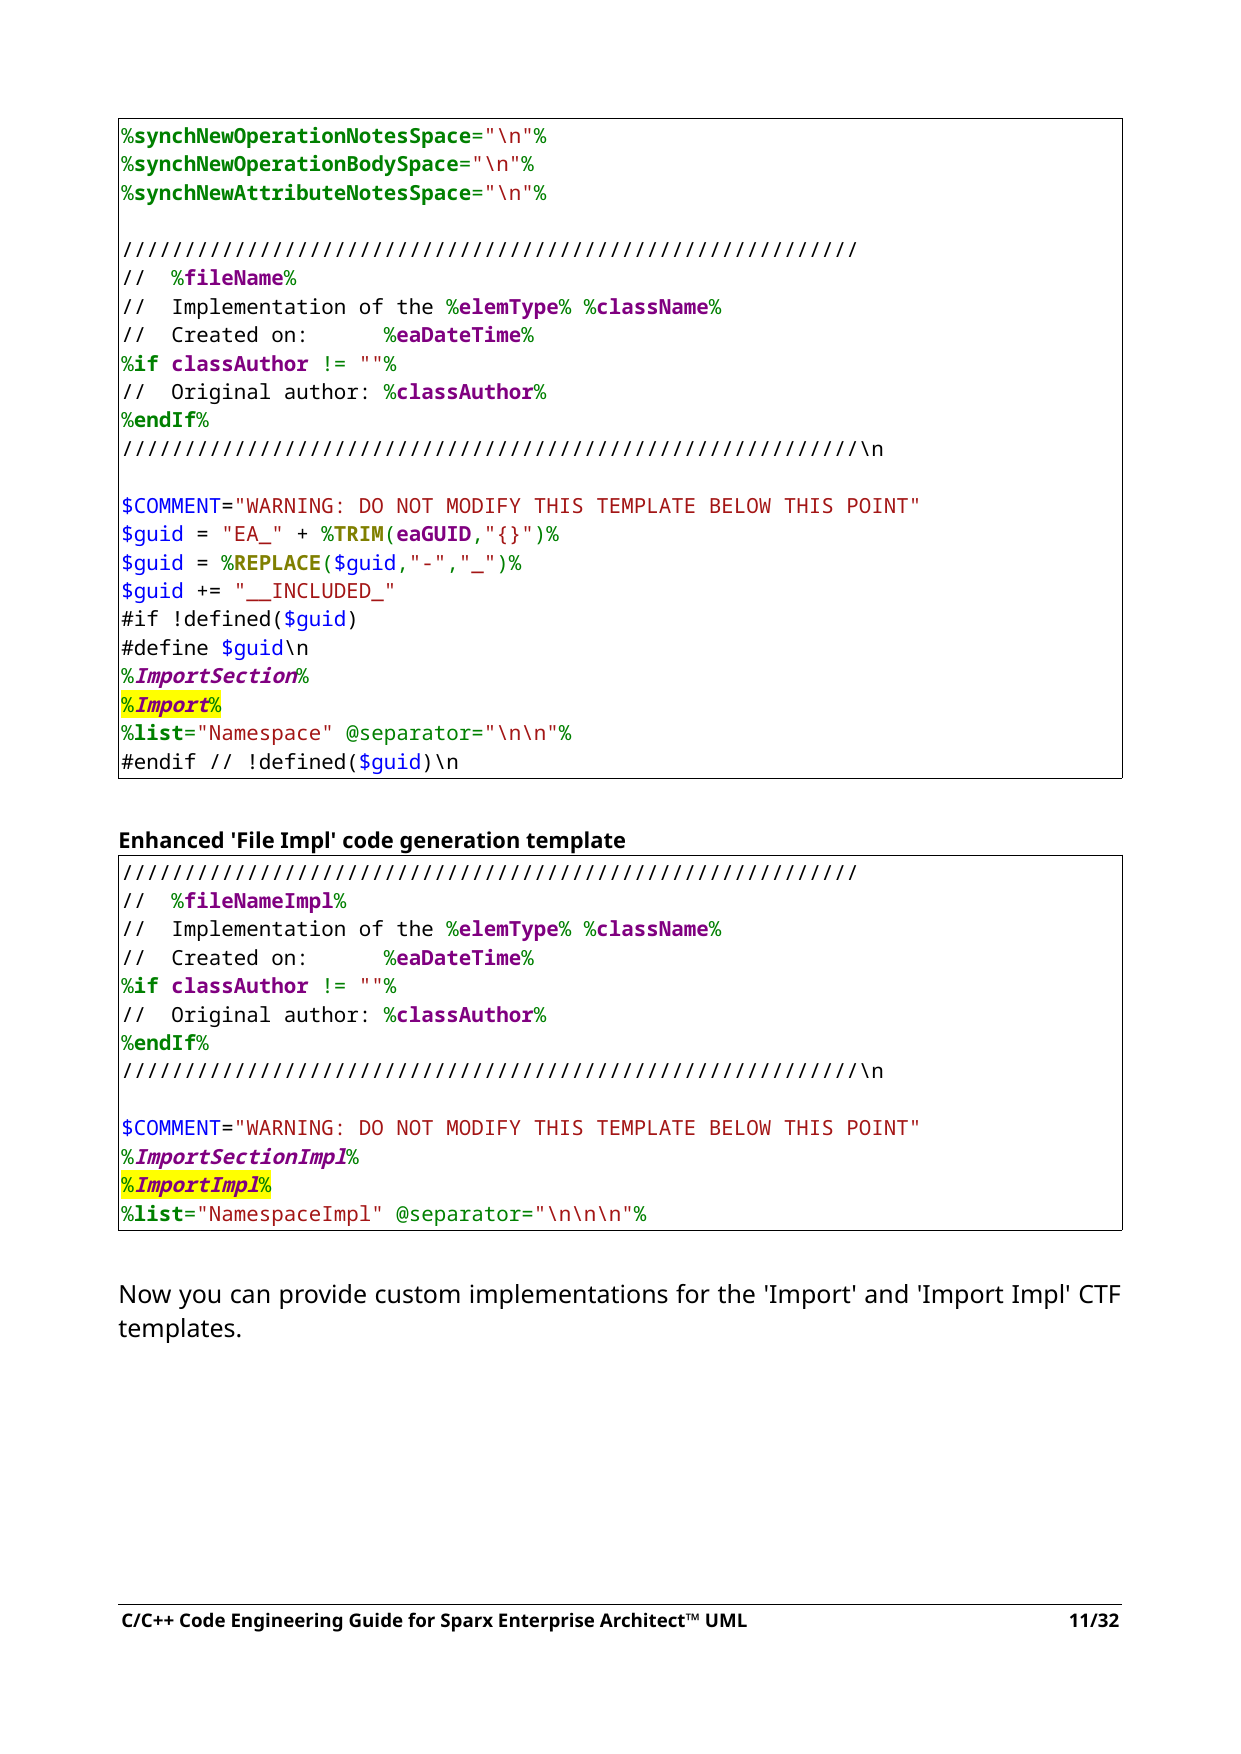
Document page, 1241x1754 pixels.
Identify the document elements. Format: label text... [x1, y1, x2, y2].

text // Implementation of the %elemType% %className% [119, 911, 1122, 940]
text // %fileNameImpl% [119, 883, 1122, 911]
text $guid += "__INCLUDED_" [119, 573, 1122, 602]
text /////////////////////////////////////////////////////////// [119, 232, 1122, 260]
text // Created on: %eaDateTime% [119, 940, 1122, 968]
text %ImportSectionImpl% [119, 1139, 1122, 1167]
text // Created on: %eaDateTime% [119, 317, 1122, 346]
text ///////////////////////////////////////////////////////////\n [119, 431, 1122, 462]
text %endIf% [119, 402, 1122, 431]
text %list="Namespace" @separator="\n\n"% [119, 715, 1122, 744]
text %Import% [119, 687, 1122, 715]
text // Implementation of the %elemType% %className% [119, 289, 1122, 317]
text %endIf% [119, 1025, 1122, 1054]
text Now you can provide custom implementations for the 'Import' and 'Import Impl' CTF templates. [118, 1277, 1122, 1345]
text /////////////////////////////////////////////////////////// [119, 856, 1122, 883]
text %if classAuthor != ""% [119, 968, 1122, 997]
text $guid = "EA_" + %TRIM(eaGUID,"{}")% [119, 516, 1122, 545]
text // Original author: %classAuthor% [119, 374, 1122, 402]
text %synchNewOperationBodySpace="\n"% [119, 147, 1122, 175]
text %synchNewOperationNotesSpace="\n"% [119, 119, 1122, 147]
text %list="NamespaceImpl" @separator="\n\n\n"% [119, 1196, 1122, 1230]
text #if !defined($guid) [119, 602, 1122, 630]
text #endif // !defined($guid)\n [119, 744, 1122, 778]
text %ImportSection% [119, 658, 1122, 687]
text #define $guid\n [119, 630, 1122, 658]
text ///////////////////////////////////////////////////////////\n [119, 1054, 1122, 1085]
text %ImportImpl% [119, 1167, 1122, 1196]
text $COMMENT="WARNING: DO NOT MODIFY THIS TEMPLATE BELOW THIS POINT" [119, 1111, 1122, 1139]
text $COMMENT="WARNING: DO NOT MODIFY THIS TEMPLATE BELOW THIS POINT" [119, 488, 1122, 516]
text // Original author: %classAuthor% [119, 997, 1122, 1025]
text Enhanced 'File Impl' code generation template [118, 825, 1122, 854]
text // %fileName% [119, 260, 1122, 289]
text %synchNewAttributeNotesSpace="\n"% [119, 175, 1122, 206]
text $guid = %REPLACE($guid,"-","_")% [119, 545, 1122, 573]
text %if classAuthor != ""% [119, 346, 1122, 374]
